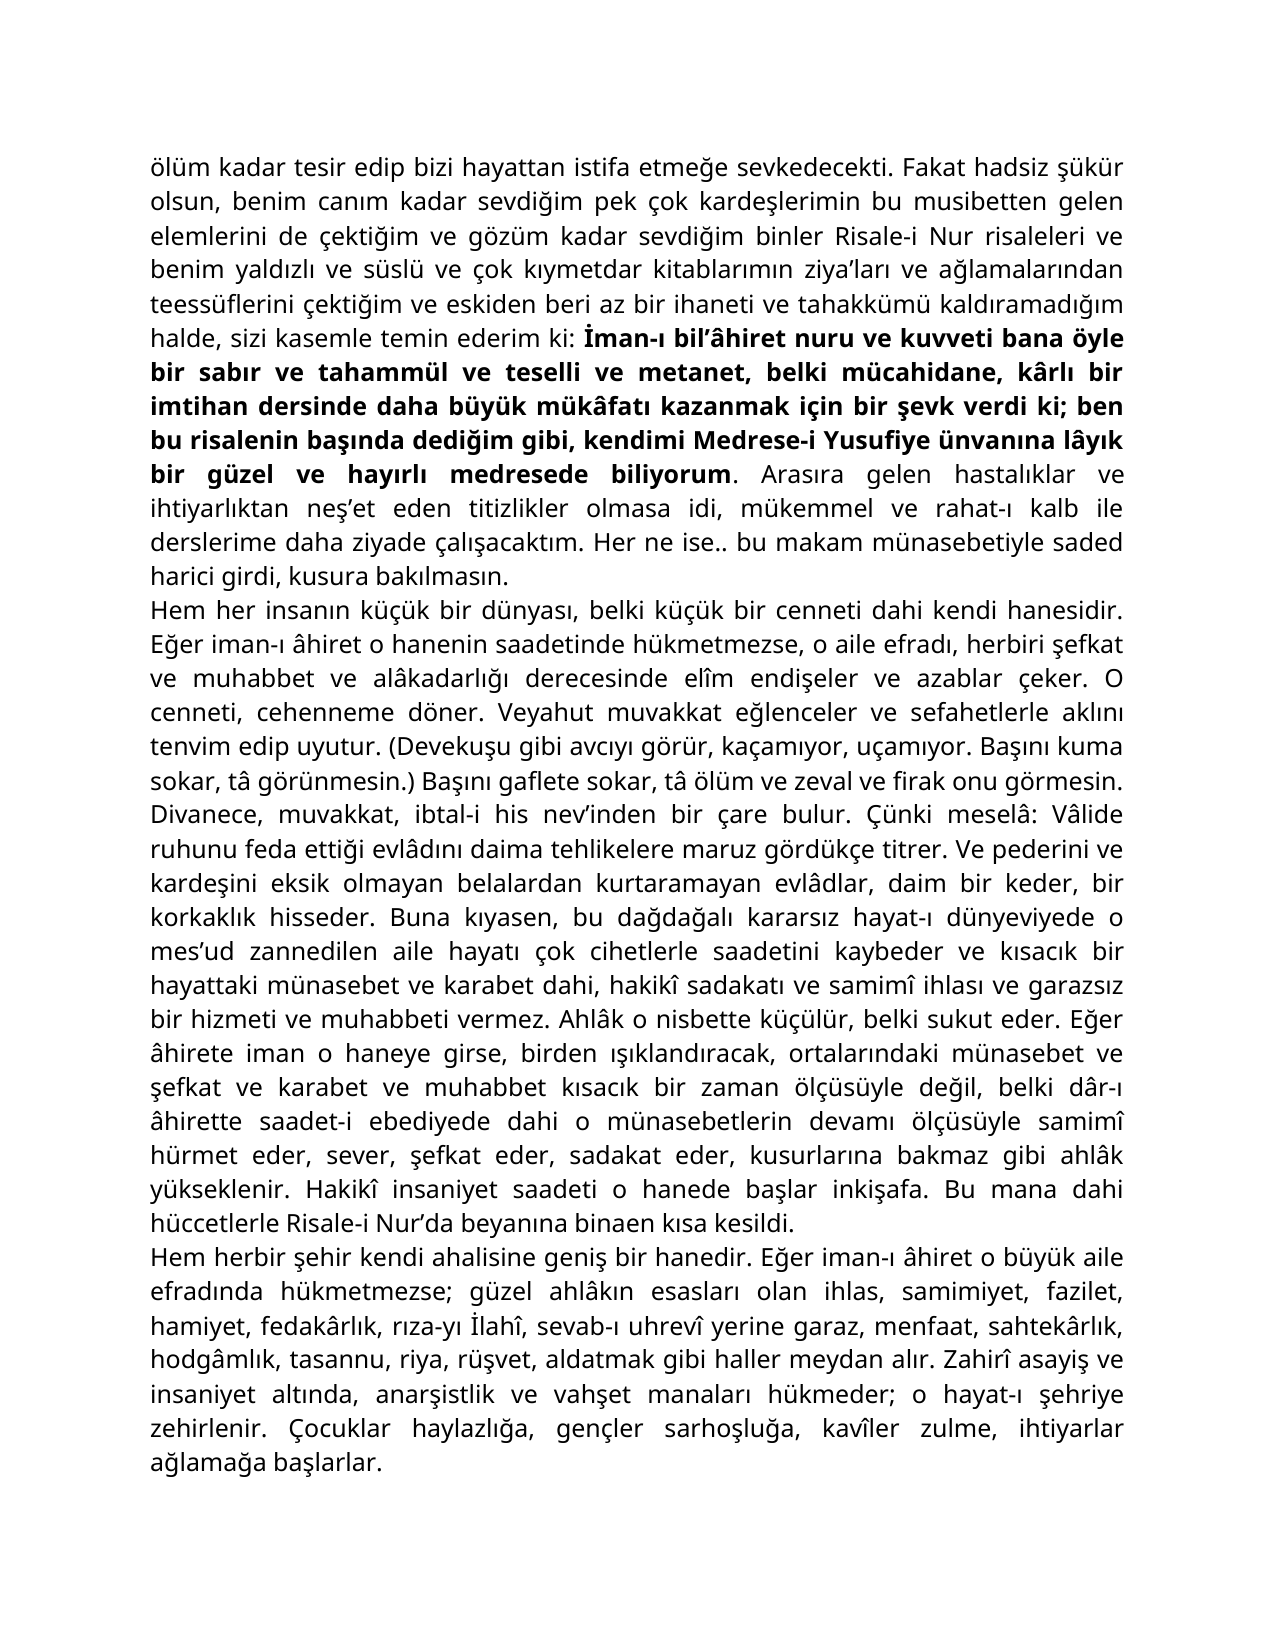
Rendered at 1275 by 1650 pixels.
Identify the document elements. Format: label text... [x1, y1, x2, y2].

text Hem herbir şehir kendi ahalisine geniş bir hanedir. Eğer iman-ı âhiret o büyük aile efradında hükmetmezse; güzel ahlâkın esasları olan ihlas, samimiyet, fazilet, hamiyet, fedakârlık, rıza-yı İlahî, sevab-ı uhrevî yerine garaz, menfaat, sahtekârlık, hodgâmlık, tasannu, riya, rüşvet, aldatmak gibi haller meydan alır. Zahirî asayiş ve insaniyet altında, anarşistlik ve vahşet manaları hükmeder; o hayat-ı şehriye zehirlenir. Çocuklar haylazlığa, gençler sarhoşluğa, kavîler zulme, ihtiyarlar ağlamağa başlarlar. [150, 1240, 1125, 1478]
text ölüm kadar tesir edip bizi hayattan istifa etmeğe sevkedecekti. Fakat hadsiz şükür olsun, benim canım kadar sevdiğim pek çok kardeşlerimin bu musibetten gelen elemlerini de çektiğim ve gözüm kadar sevdiğim binler Risale-i Nur risaleleri ve benim yaldızlı ve süslü ve çok kıymetdar kitablarımın ziya’ları ve ağlamalarından teessüflerini çektiğim ve eskiden beri az bir ihaneti ve tahakkümü kaldıramadığım halde, sizi kasemle temin ederim ki: İman-ı bil’âhiret nuru ve kuvveti bana öyle bir sabır ve tahammül ve teselli ve metanet, belki mücahidane, kârlı bir imtihan dersinde daha büyük mükâfatı kazanmak için bir şevk verdi ki; ben bu risalenin başında dediğim gibi, kendimi Medrese-i Yusufiye ünvanına lâyık bir güzel ve hayırlı medresede biliyorum. Arasıra gelen hastalıklar ve ihtiyarlıktan neş’et eden titizlikler olmasa idi, mükemmel ve rahat-ı kalb ile derslerime daha ziyade çalışacaktım. Her ne ise.. bu makam münasebetiyle saded harici girdi, kusura bakılmasın. [150, 150, 1125, 593]
text Hem her insanın küçük bir dünyası, belki küçük bir cenneti dahi kendi hanesidir. Eğer iman-ı âhiret o hanenin saadetinde hükmetmezse, o aile efradı, herbiri şefkat ve muhabbet ve alâkadarlığı derecesinde elîm endişeler ve azablar çeker. O cenneti, cehenneme döner. Veyahut muvakkat eğlenceler ve sefahetlerle aklını tenvim edip uyutur. (Devekuşu gibi avcıyı görür, kaçamıyor, uçamıyor. Başını kuma sokar, tâ görünmesin.) Başını gaflete sokar, tâ ölüm ve zeval ve firak onu görmesin. Divanece, muvakkat, ibtal-i his nev’inden bir çare bulur. Çünki meselâ: Vâlide ruhunu feda ettiği evlâdını daima tehlikelere maruz gördükçe titrer. Ve pederini ve kardeşini eksik olmayan belalardan kurtaramayan evlâdlar, daim bir keder, bir korkaklık hisseder. Buna kıyasen, bu dağdağalı kararsız hayat-ı dünyeviyede o mes’ud zannedilen aile hayatı çok cihetlerle saadetini kaybeder ve kısacık bir hayattaki münasebet ve karabet dahi, hakikî sadakatı ve samimî ihlası ve garazsız bir hizmeti ve muhabbeti vermez. Ahlâk o nisbette küçülür, belki sukut eder. Eğer âhirete iman o haneye girse, birden ışıklandıracak, ortalarındaki münasebet ve şefkat ve karabet ve muhabbet kısacık bir zaman ölçüsüyle değil, belki dâr-ı âhirette saadet-i ebediyede dahi o münasebetlerin devamı ölçüsüyle samimî hürmet eder, sever, şefkat eder, sadakat eder, kusurlarına bakmaz gibi ahlâk yükseklenir. Hakikî insaniyet saadeti o hanede başlar inkişafa. Bu mana dahi hüccetlerle Risale-i Nur’da beyanına binaen kısa kesildi. [150, 593, 1125, 1240]
